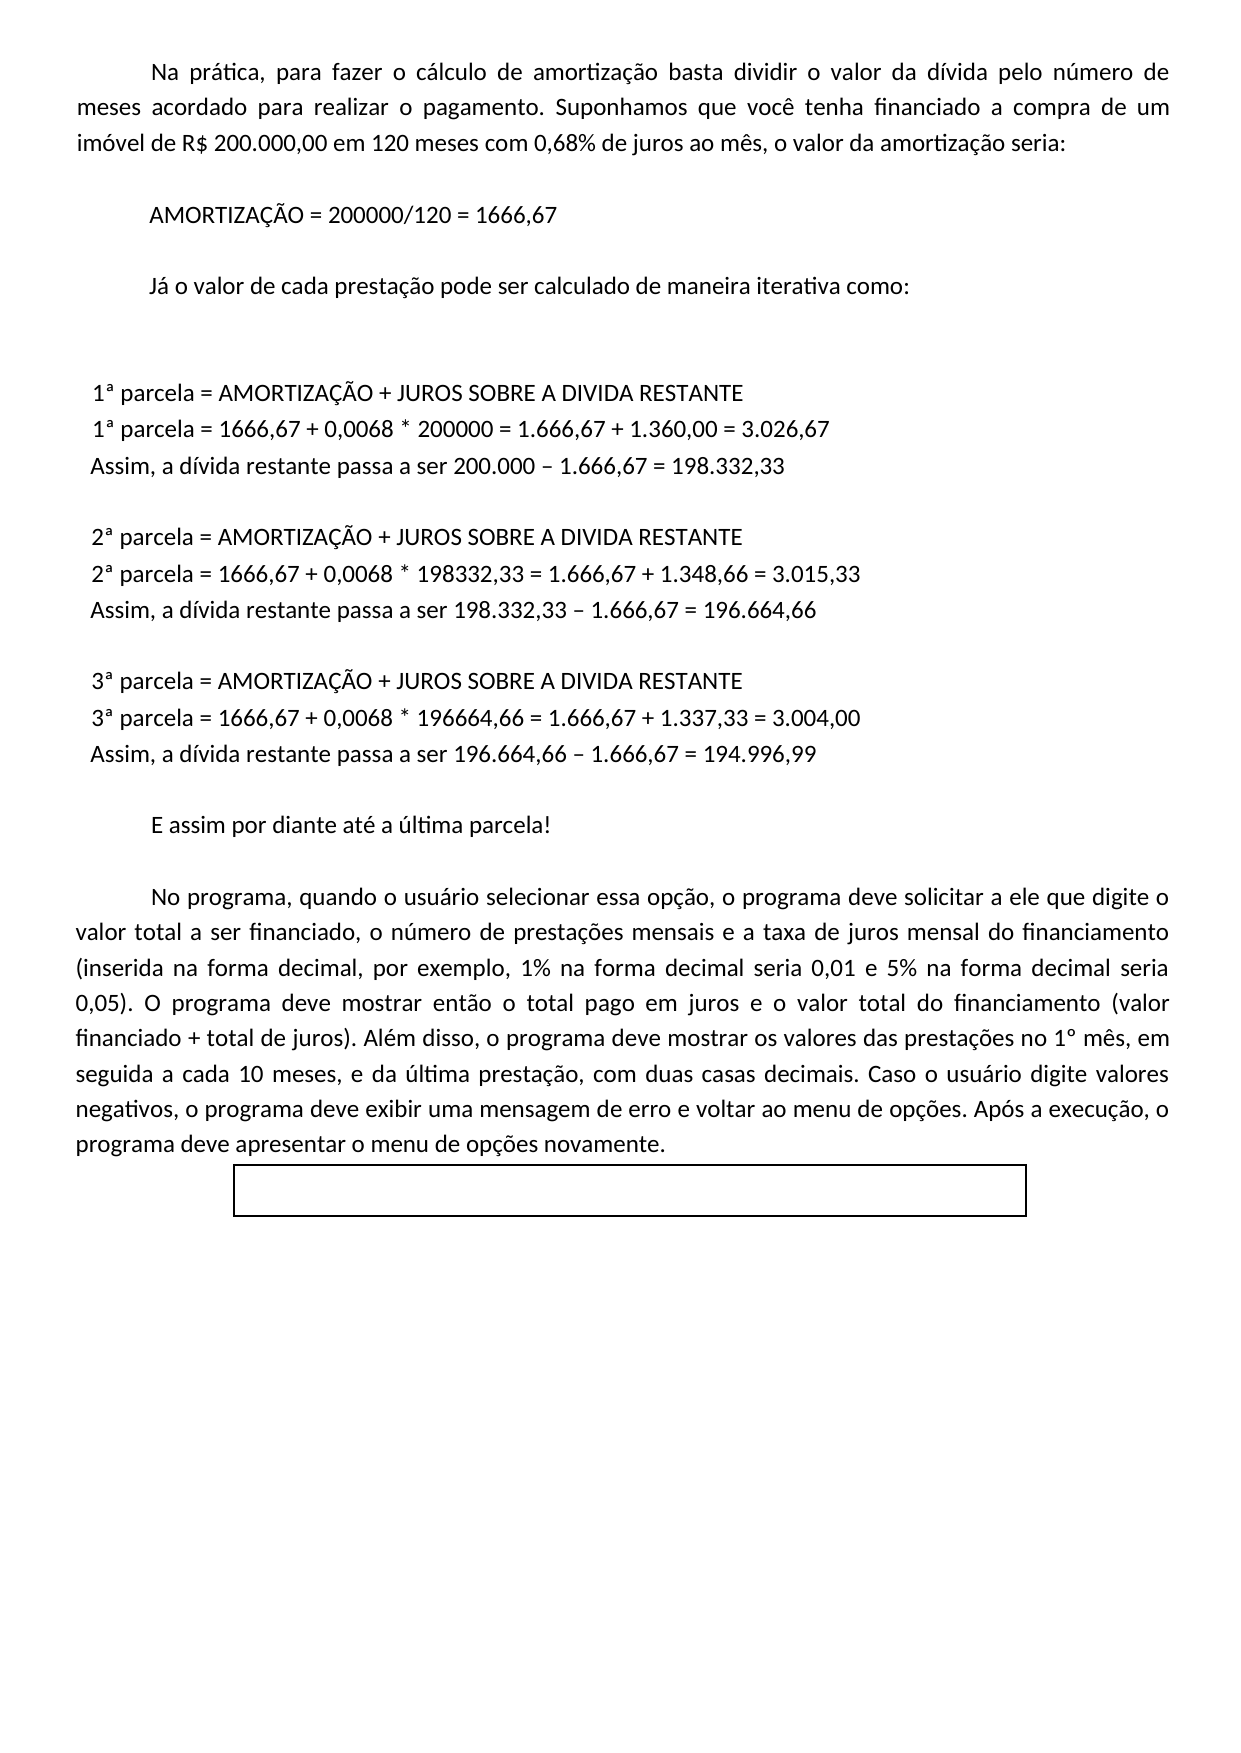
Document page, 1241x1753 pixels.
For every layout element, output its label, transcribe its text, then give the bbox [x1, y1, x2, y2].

text 1ª parcela = AMORTIZAÇÃO + JUROS SOBRE A DIVIDA RESTANTE [92, 377, 1198, 408]
text 3ª parcela = 1666,67 + 0,0068 * 196664,66 = 1.666,67 + 1.337,33 = 3.004,00 [91, 702, 1198, 732]
text No programa, quando o usuário selecionar essa opção, o programa deve solicitar a ele que digite o valor total a ser financiado, o número de prestações mensais e a taxa de juros mensal do financiamento (inserida na forma decimal, por exemplo, 1% na forma decimal seria 0,01 e 5% na forma decimal seria 0,05). O programa deve mostrar então o total pago em juros e o valor total do financiamento (valor financiado + total de juros). Além disso, o programa deve mostrar os valores das prestações no 1º mês, em seguida a cada 10 meses, e da última prestação, com duas casas decimais. Caso o usuário digite valores negativos, o programa deve exibir uma mensagem de erro e voltar ao menu de opções. Após a execução, o programa deve apresentar o menu de opções novamente. [75, 881, 1172, 1159]
text Assim, a dívida restante passa a ser 200.000 – 1.666,67 = 198.332,33 [90, 450, 1198, 480]
text Na prática, para fazer o cálculo de amortização basta dividir o valor da dívida pelo número de meses acordado para realizar o pagamento. Suponhamos que você tenha financiado a compra de um imóvel de R$ 200.000,00 em 120 meses com 0,68% de juros ao mês, o valor da amortização seria: [77, 56, 1171, 157]
text 2ª parcela = 1666,67 + 0,0068 * 198332,33 = 1.666,67 + 1.348,66 = 3.015,33 [91, 558, 1198, 588]
text Assim, a dívida restante passa a ser 196.664,66 – 1.666,67 = 194.996,99 [90, 738, 1198, 769]
text AMORTIZAÇÃO = 200000/120 = 1666,67 [149, 199, 1198, 229]
text 3ª parcela = AMORTIZAÇÃO + JUROS SOBRE A DIVIDA RESTANTE [91, 666, 1198, 696]
text E assim por diante até a última parcela! [151, 810, 1198, 840]
text Assim, a dívida restante passa a ser 198.332,33 – 1.666,67 = 196.664,66 [90, 594, 1198, 624]
table_header Exemplo de execução [235, 1166, 1025, 1215]
text Já o valor de cada prestação pode ser calculado de maneira iterativa como: [149, 271, 1198, 301]
text 1ª parcela = 1666,67 + 0,0068 * 200000 = 1.666,67 + 1.360,00 = 3.026,67 [92, 413, 1198, 444]
text 2ª parcela = AMORTIZAÇÃO + JUROS SOBRE A DIVIDA RESTANTE [91, 521, 1198, 552]
